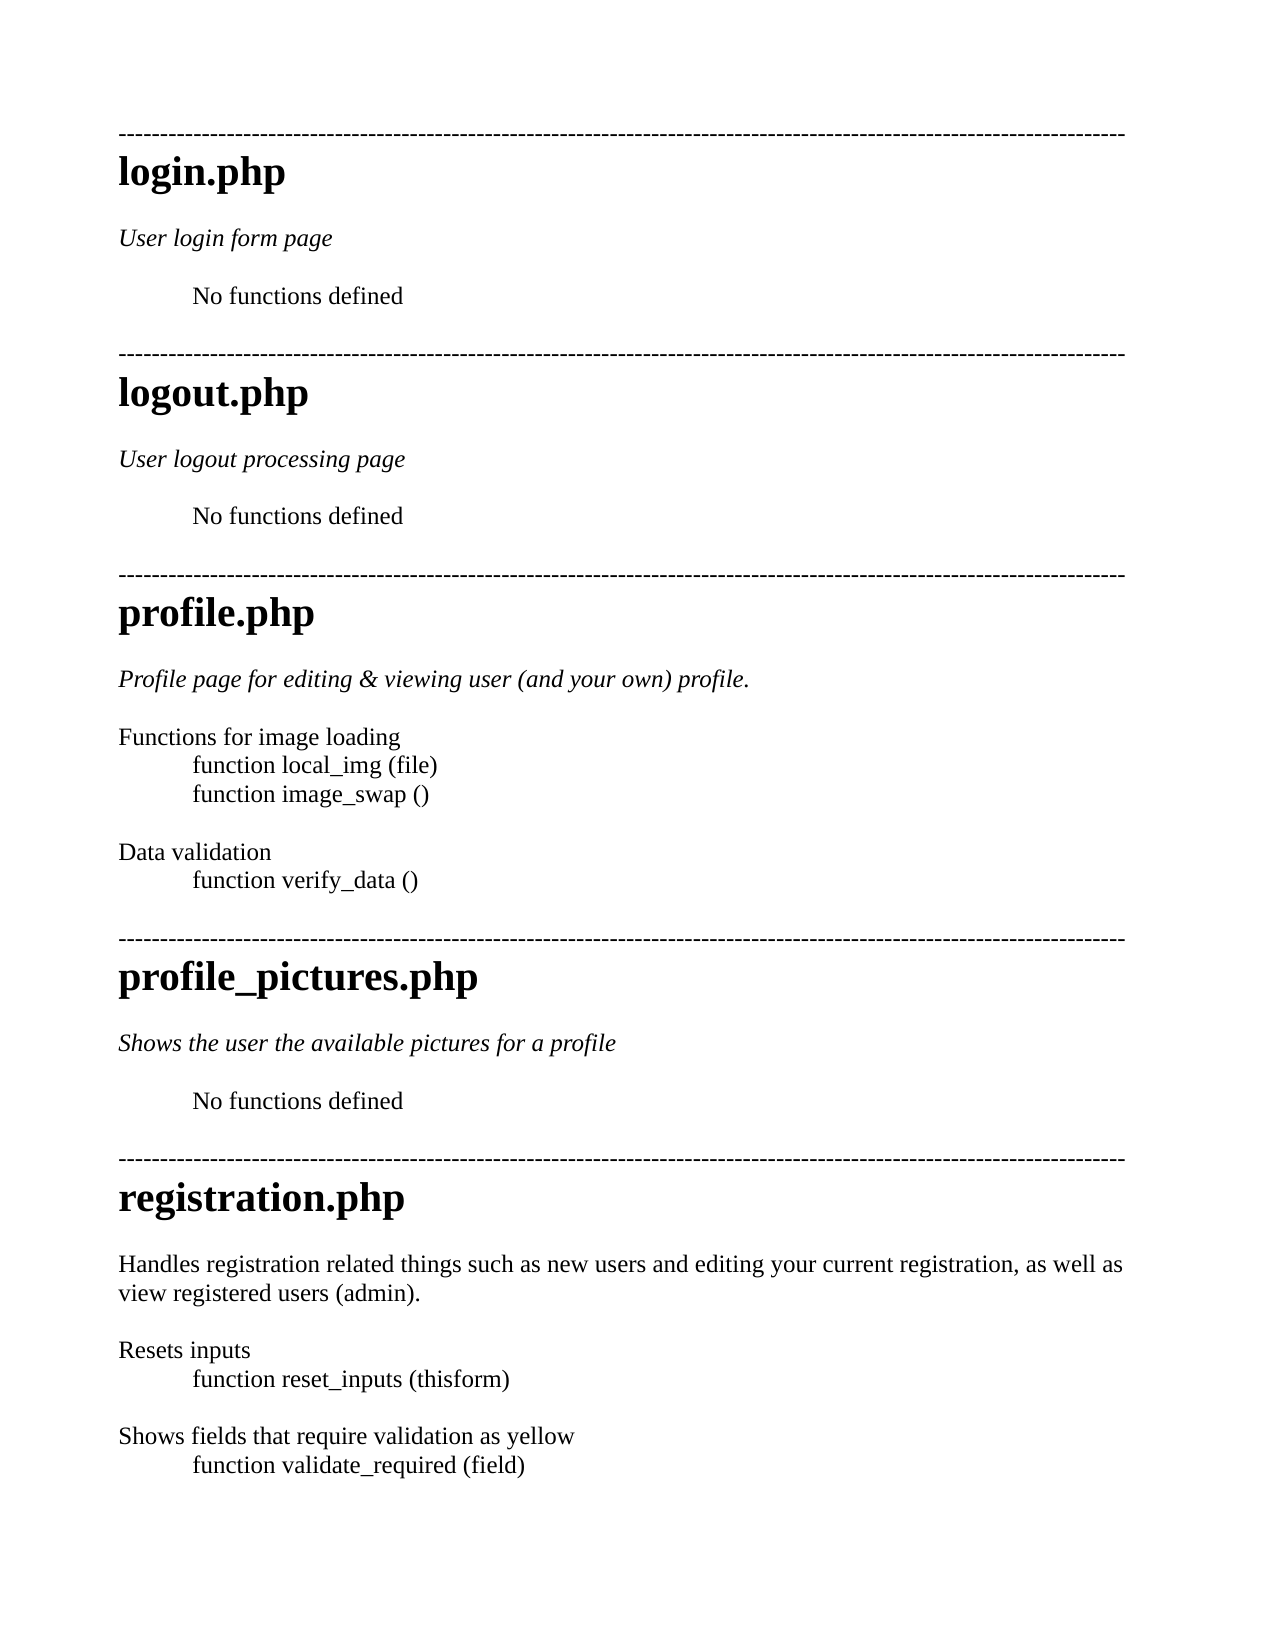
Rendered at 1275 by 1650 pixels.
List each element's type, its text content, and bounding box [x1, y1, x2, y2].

text Resets inputs [118, 1335, 1157, 1364]
text ------------------------------------------------------------------------------------------------------------------------- [118, 338, 1157, 367]
text logout.php [118, 367, 1157, 415]
text ------------------------------------------------------------------------------------------------------------------------- [118, 923, 1157, 952]
text User logout processing page [118, 444, 1157, 473]
text No functions defined [118, 501, 1157, 530]
text profile_pictures.php [118, 952, 1157, 1000]
text Functions for image loading [118, 722, 1157, 751]
text ------------------------------------------------------------------------------------------------------------------------- [118, 559, 1157, 588]
text function local_img (file) [118, 751, 1157, 779]
text ------------------------------------------------------------------------------------------------------------------------- [118, 118, 1157, 147]
text Handles registration related things such as new users and editing your current registration, as well as view registered users (admin). [118, 1249, 1157, 1306]
text function validate_required (field) [118, 1450, 1157, 1479]
text Shows the user the available pictures for a profile [118, 1028, 1157, 1057]
text login.php [118, 147, 1157, 195]
text function image_swap () [118, 779, 1157, 808]
text User login form page [118, 223, 1157, 252]
text function reset_inputs (thisform) [118, 1364, 1157, 1393]
text function verify_data () [118, 866, 1157, 894]
text registration.php [118, 1172, 1157, 1220]
text Shows fields that require validation as yellow [118, 1421, 1157, 1450]
text profile.php [118, 588, 1157, 636]
text No functions defined [118, 1086, 1157, 1115]
text No functions defined [118, 281, 1157, 310]
text ------------------------------------------------------------------------------------------------------------------------- [118, 1143, 1157, 1172]
text Profile page for editing & viewing user (and your own) profile. [118, 664, 1157, 693]
text Data validation [118, 837, 1157, 866]
